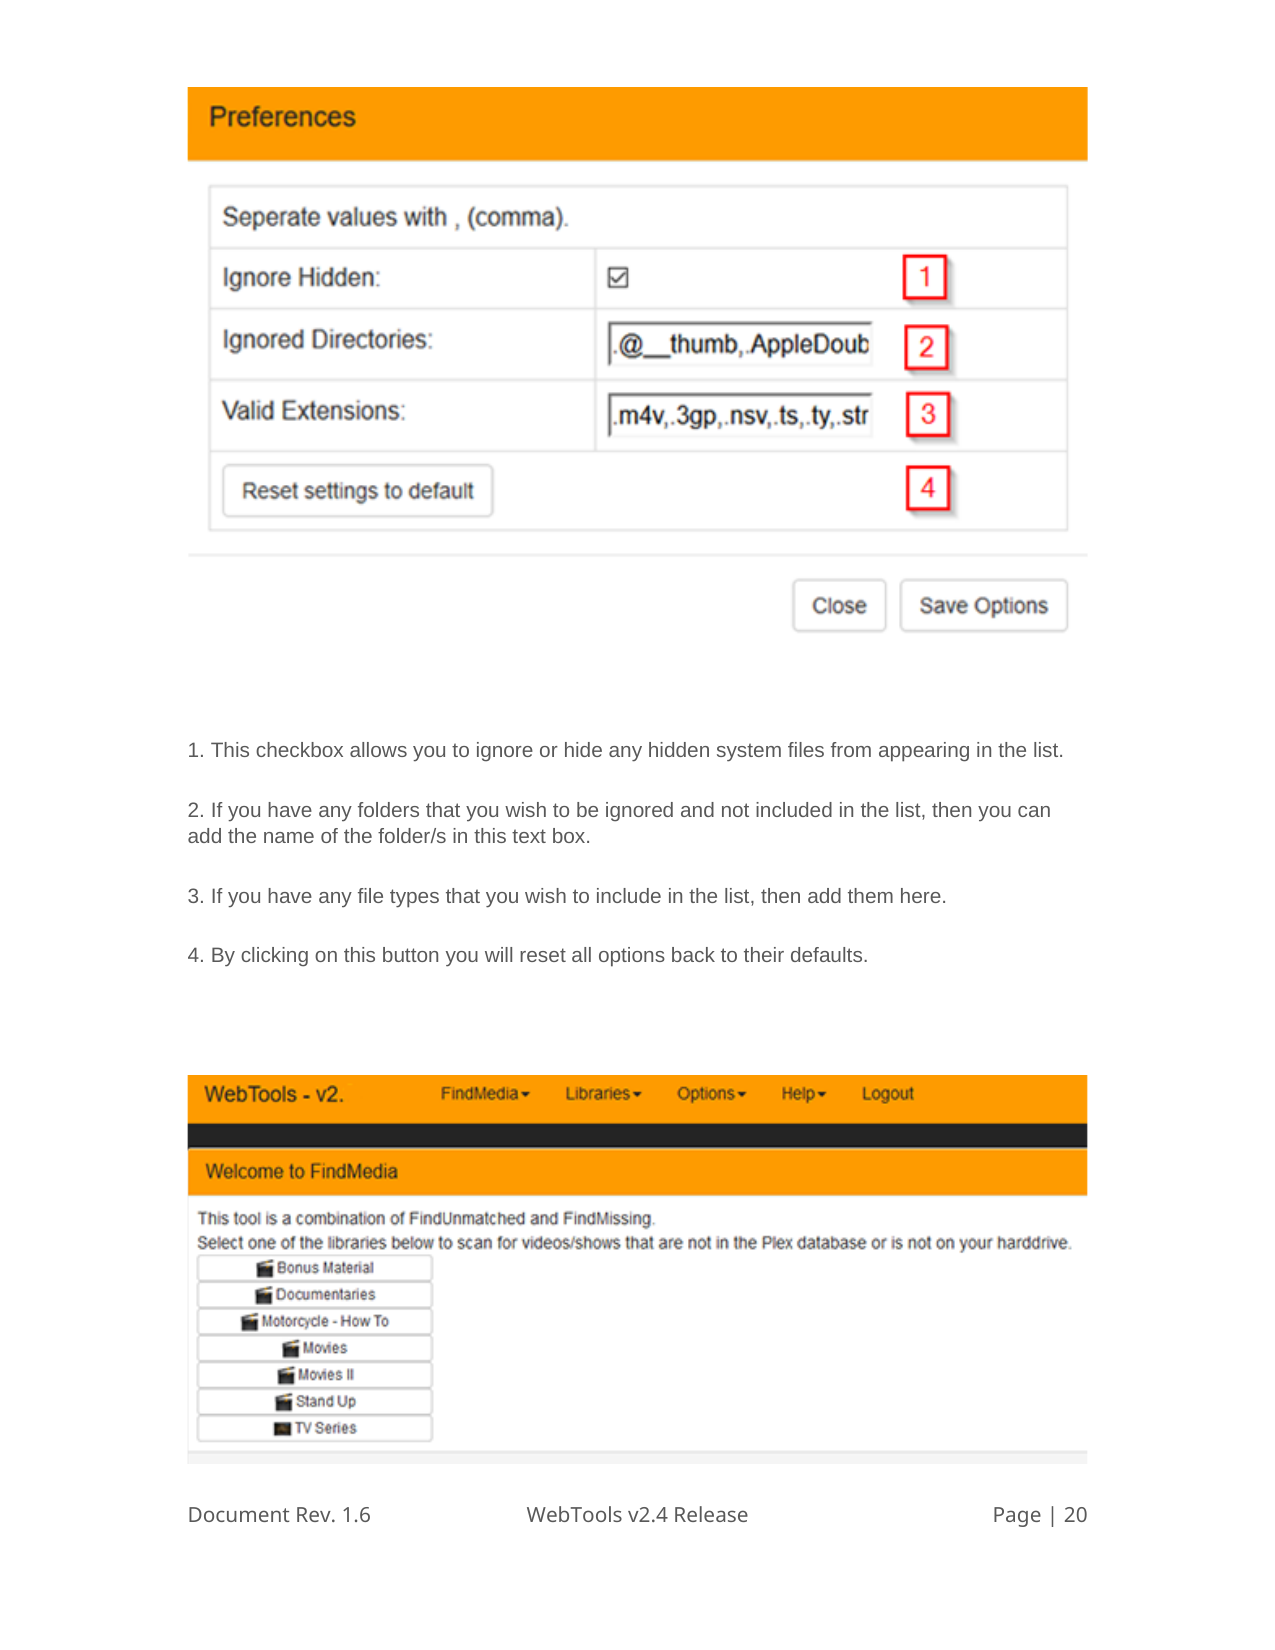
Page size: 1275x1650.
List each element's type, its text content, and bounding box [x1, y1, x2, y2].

text 3. If you have any file types that you wish to include in the list, then add them here. [187, 884, 1087, 908]
text 1. This checkbox allows you to ignore or hide any hidden system files from appearing in the list. [187, 738, 1087, 762]
text 2. If you have any folders that you wish to be ignored and not included in the list, then you can add the name of the folder/s in this text box. [187, 798, 1087, 848]
text 4. By clicking on this button you will reset all options back to their defaults. [187, 943, 1087, 967]
